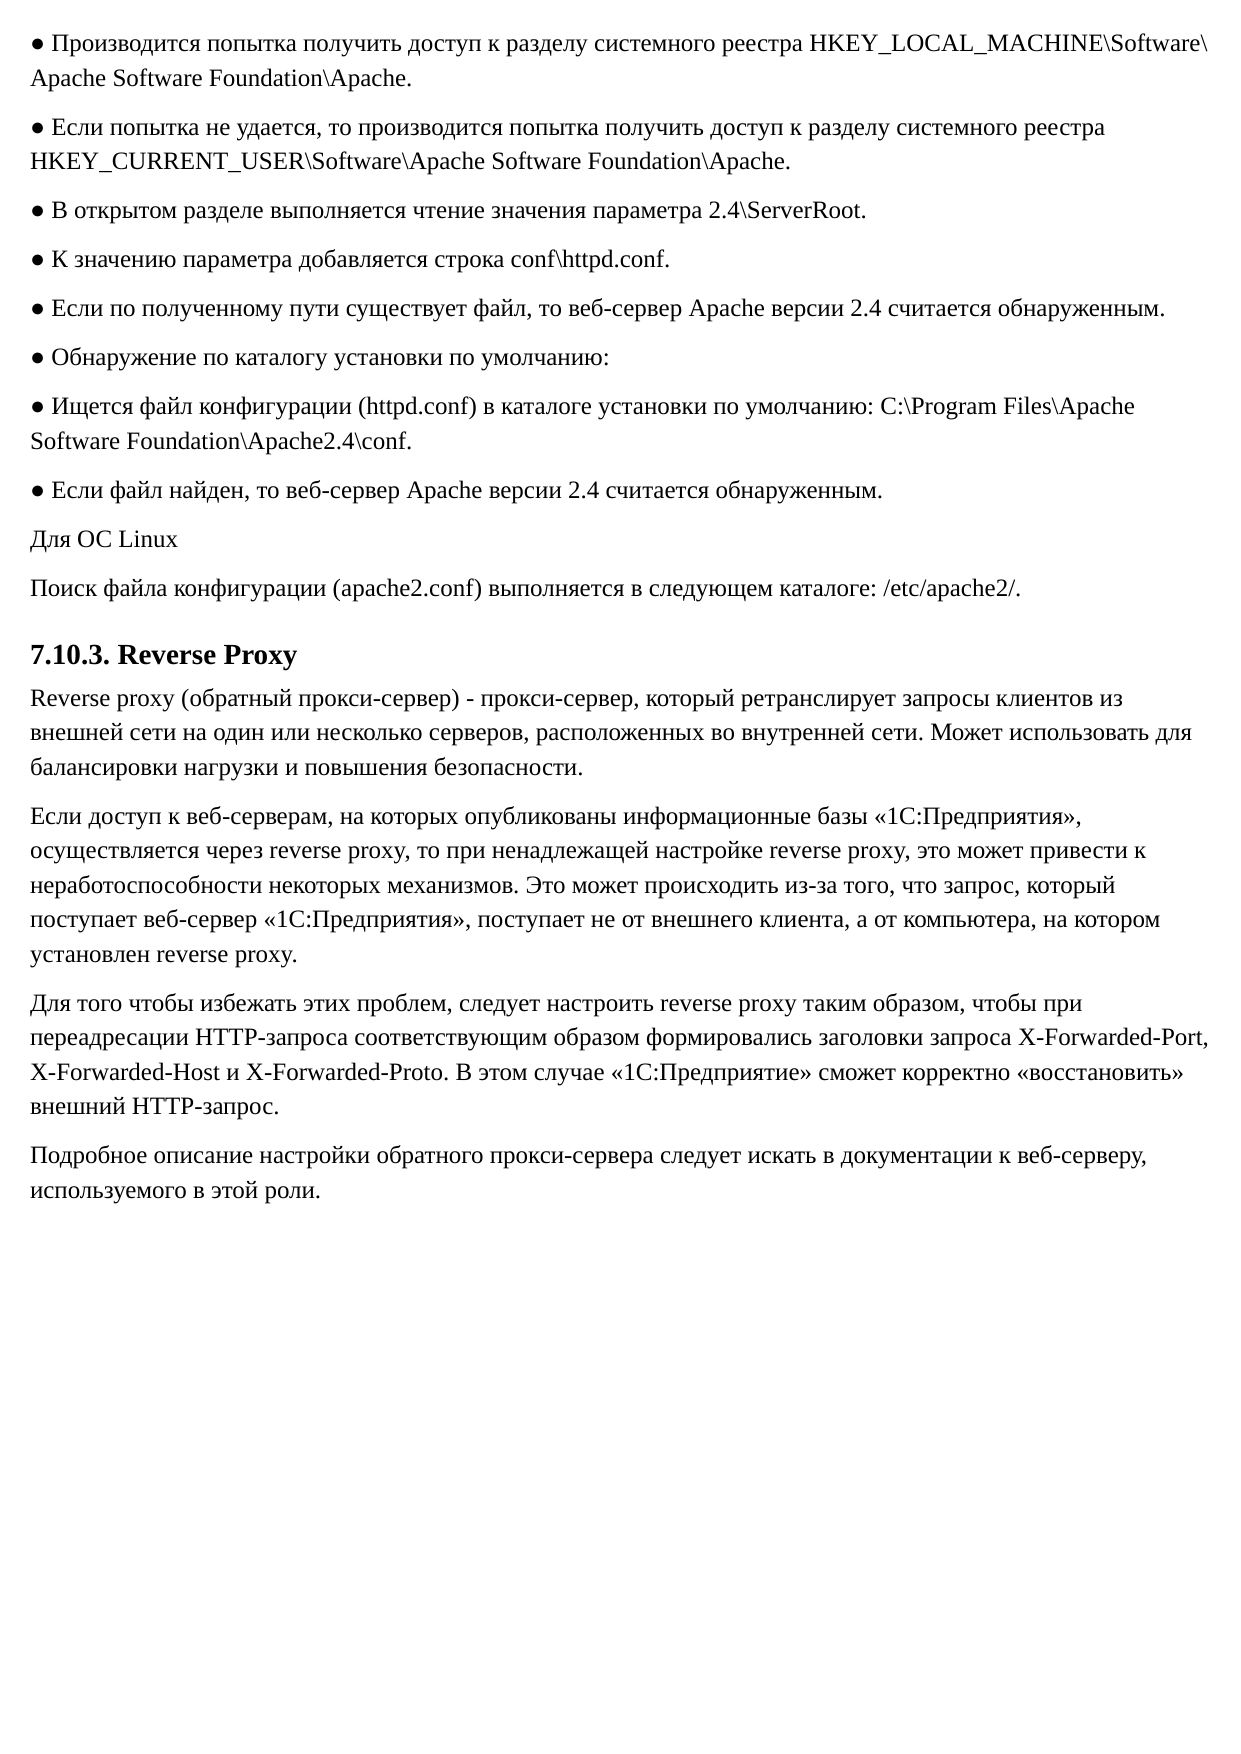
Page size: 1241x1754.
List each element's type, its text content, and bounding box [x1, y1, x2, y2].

text ● Если по полученному пути существует файл, то веб-сервер Apache версии 2.4 считается обнаруженным. [30, 293, 1211, 322]
subtitle 7.10.3. Reverse Proxy [30, 637, 1211, 670]
text Для ОС Linux [30, 524, 1211, 553]
text ● Если файл найден, то веб-сервер Apache версии 2.4 считается обнаруженным. [30, 475, 1211, 504]
text Поиск файла конфигурации (apache2.conf) выполняется в следующем каталоге: /etc/apache2/. [30, 573, 1211, 602]
text ● Ищется файл конфигурации (httpd.conf) в каталоге установки по умолчанию: C:\Program Files\Apache Software Foundation\Apache2.4\conf. [30, 391, 1211, 455]
text ● В открытом разделе выполняется чтение значения параметра 2.4\ServerRoot. [30, 195, 1211, 224]
text Если доступ к веб-серверам, на которых опубликованы информационные базы «1С:Предприятия», осуществляется через reverse proxy, то при ненадлежащей настройке reverse proxy, это может привести к неработоспособности некоторых механизмов. Это может происходить из-за того, что запрос, который поступает веб-сервер «1С:Предприятия», поступает не от внешнего клиента, а от компьютера, на котором установлен reverse proxy. [30, 801, 1211, 967]
text Reverse proxy (обратный прокси-сервер) ‑ прокси-сервер, который ретранслирует запросы клиентов из внешней сети на один или несколько серверов, расположенных во внутренней сети. Может использовать для балансировки нагрузки и повышения безопасности. [30, 683, 1211, 781]
text ● Если попытка не удается, то производится попытка получить доступ к разделу системного реестра HKEY_CURRENT_USER\Software\Apache Software Foundation\Apache. [30, 112, 1211, 175]
text Подробное описание настройки обратного прокси-сервера следует искать в документации к веб-серверу, используемого в этой роли. [30, 1140, 1211, 1203]
text ● Производится попытка получить доступ к разделу системного реестра HKEY_LOCAL_MACHINE\Software\Apache Software Foundation\Apache. [30, 28, 1211, 91]
text ● Обнаружение по каталогу установки по умолчанию: [30, 342, 1211, 371]
text Для того чтобы избежать этих проблем, следует настроить reverse proxy таким образом, чтобы при переадресации HTTP-запроса соответствующим образом формировались заголовки запроса X-Forwarded-Port, X-Forwarded-Host и X-Forwarded-Proto. В этом случае «1С:Предприятие» сможет корректно «восстановить» внешний HTTP-запрос. [30, 988, 1211, 1120]
text ● К значению параметра добавляется строка conf\httpd.conf. [30, 244, 1211, 273]
